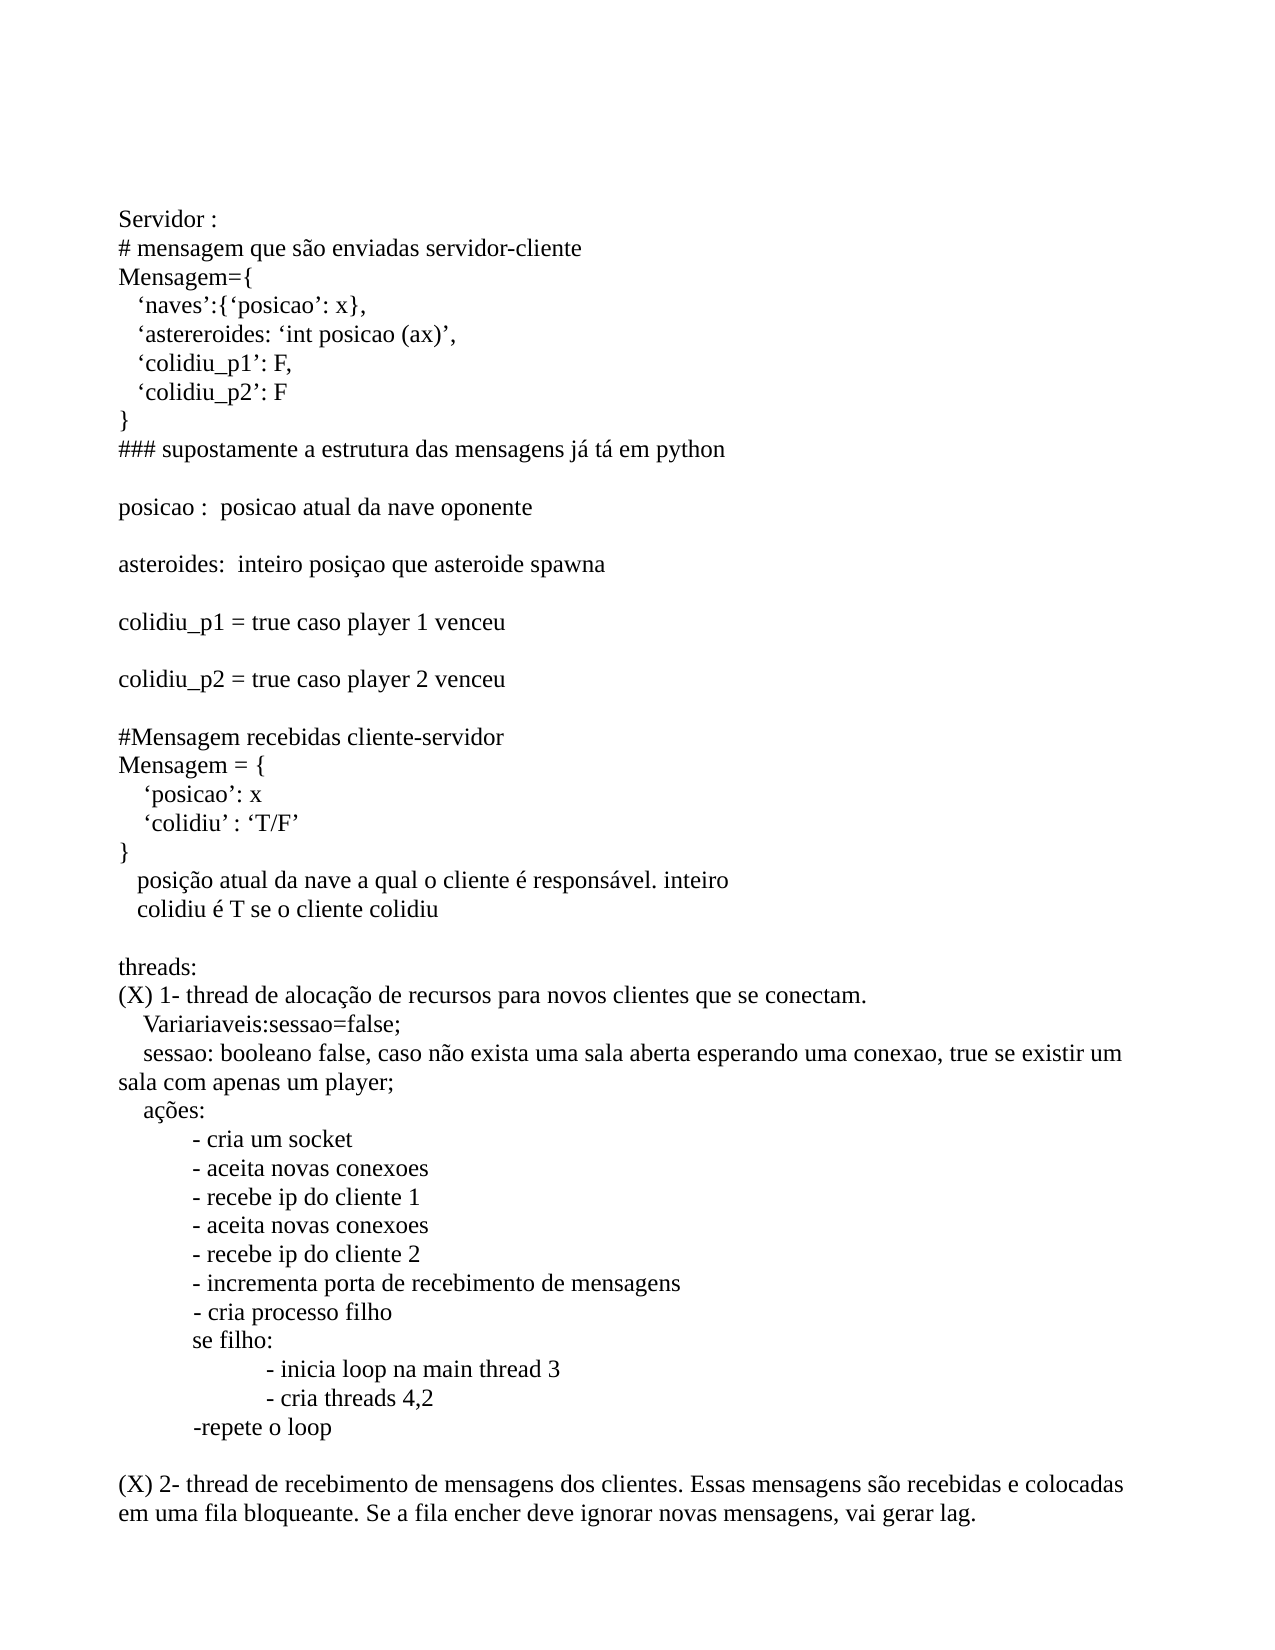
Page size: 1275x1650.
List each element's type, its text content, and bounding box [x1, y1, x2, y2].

text Variariaveis:sessao=false; [118, 1009, 1157, 1038]
text ‘colidiu_p2’: F [118, 377, 1157, 406]
text -repete o loop [118, 1412, 1157, 1441]
text - recebe ip do cliente 2 [118, 1239, 1157, 1268]
text - aceita novas conexoes [118, 1211, 1157, 1239]
text ‘astereroides: ‘int posicao (ax)’, [118, 319, 1157, 348]
text ### supostamente a estrutura das mensagens já tá em python [118, 434, 1157, 463]
text colidiu_p1 = true caso player 1 venceu [118, 607, 1157, 636]
text - cria processo filho [118, 1297, 1157, 1326]
text #Mensagem recebidas cliente-servidor [118, 722, 1157, 751]
text } [118, 406, 1157, 434]
text - recebe ip do cliente 1 [118, 1182, 1157, 1211]
text - aceita novas conexoes [118, 1153, 1157, 1182]
text - cria um socket [118, 1124, 1157, 1153]
text - incrementa porta de recebimento de mensagens [118, 1268, 1157, 1297]
text asteroides: inteiro posiçao que asteroide spawna [118, 549, 1157, 578]
text - inicia loop na main thread 3 [118, 1354, 1157, 1383]
text (X) 2- thread de recebimento de mensagens dos clientes. Essas mensagens são recebidas e colocadas em uma fila bloqueante. Se a fila encher deve ignorar novas mensagens, vai gerar lag. [118, 1469, 1157, 1527]
text posição atual da nave a qual o cliente é responsável. inteiro [118, 866, 1157, 894]
text colidiu é T se o cliente colidiu [118, 894, 1157, 923]
text ações: [118, 1096, 1157, 1124]
text ‘posicao’: x [118, 779, 1157, 808]
text - cria threads 4,2 [118, 1383, 1157, 1412]
text se filho: [118, 1326, 1157, 1354]
text } [118, 837, 1157, 866]
text threads: [118, 952, 1157, 981]
text (X) 1- thread de alocação de recursos para novos clientes que se conectam. [118, 981, 1157, 1009]
text colidiu_p2 = true caso player 2 venceu [118, 664, 1157, 693]
text # mensagem que são enviadas servidor-cliente [118, 233, 1157, 262]
text Mensagem = { [118, 751, 1157, 779]
text posicao : posicao atual da nave oponente [118, 492, 1157, 521]
text sessao: booleano false, caso não exista uma sala aberta esperando uma conexao, true se existir um sala com apenas um player; [118, 1038, 1157, 1096]
text Mensagem={ [118, 262, 1157, 291]
text ‘colidiu’ : ‘T/F’ [118, 808, 1157, 837]
text Servidor : [118, 204, 1157, 233]
text ‘colidiu_p1’: F, [118, 348, 1157, 377]
text ‘naves’:{‘posicao’: x}, [118, 291, 1157, 319]
